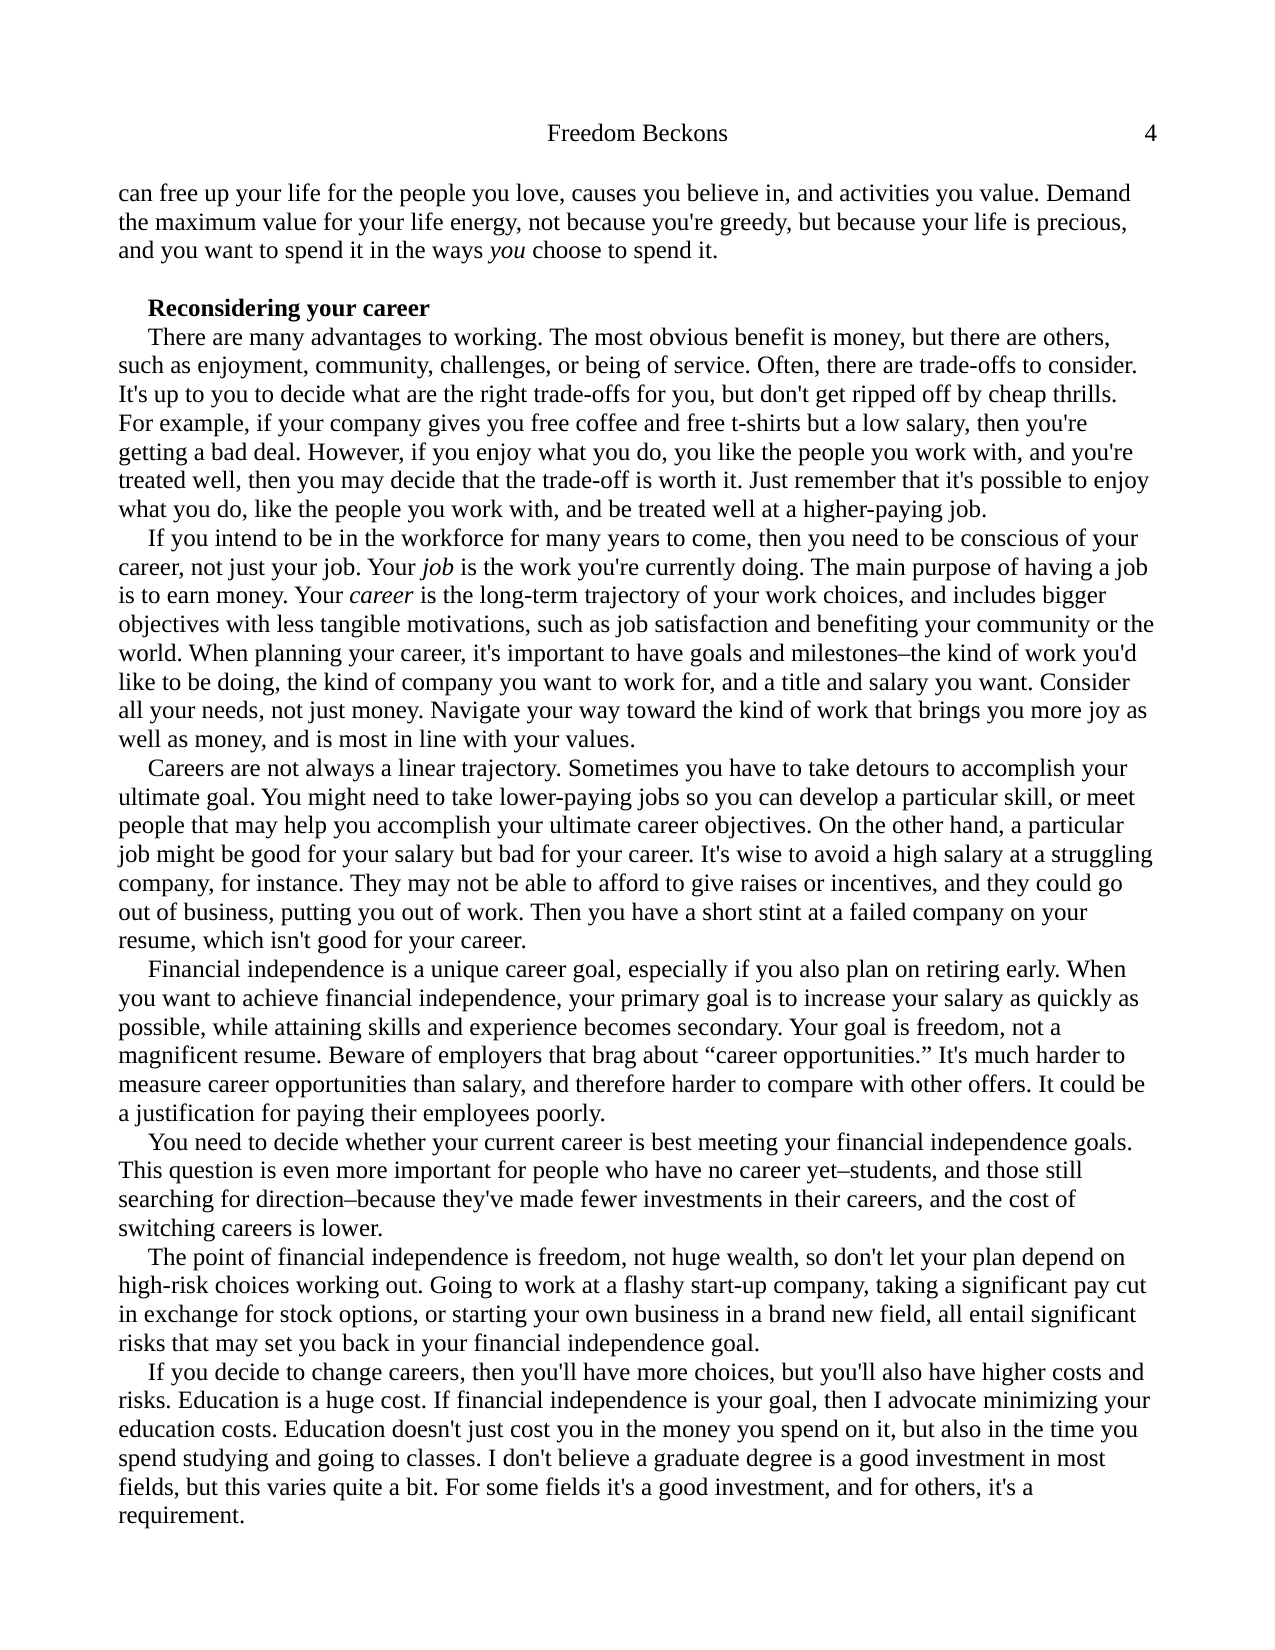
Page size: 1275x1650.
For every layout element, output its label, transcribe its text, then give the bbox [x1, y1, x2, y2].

text Reconsidering your career [118, 293, 1157, 322]
text You need to decide whether your current career is best meeting your financial independence goals. This question is even more important for people who have no career yet–students, and those still searching for direction–because they've made fewer investments in their careers, and the cost of switching careers is lower. [118, 1127, 1157, 1242]
text Financial independence is a unique career goal, especially if you also plan on retiring early. When you want to achieve financial independence, your primary goal is to increase your salary as quickly as possible, while attaining skills and experience becomes secondary. Your goal is freedom, not a magnificent resume. Beware of employers that brag about “career opportunities.” It's much harder to measure career opportunities than salary, and therefore harder to compare with other offers. It could be a justification for paying their employees poorly. [118, 954, 1157, 1127]
text There are many advantages to working. The most obvious benefit is money, but there are others, such as enjoyment, community, challenges, or being of service. Often, there are trade-offs to consider. It's up to you to decide what are the right trade-offs for you, but don't get ripped off by cheap thrills. For example, if your company gives you free coffee and free t-shirts but a low salary, then you're getting a bad deal. However, if you enjoy what you do, you like the people you work with, and you're treated well, then you may decide that the trade-off is worth it. Just remember that it's possible to enjoy what you do, like the people you work with, and be treated well at a higher-paying job. [118, 322, 1157, 523]
text can free up your life for the people you love, causes you believe in, and activities you value. Demand the maximum value for your life energy, not because you're greedy, but because your life is precious, and you want to spend it in the ways you choose to spend it. [118, 178, 1157, 264]
text Careers are not always a linear trajectory. Sometimes you have to take detours to accomplish your ultimate goal. You might need to take lower-paying jobs so you can develop a particular skill, or meet people that may help you accomplish your ultimate career objectives. On the other hand, a particular job might be good for your salary but bad for your career. It's wise to avoid a high salary at a struggling company, for instance. They may not be able to afford to give raises or incentives, and they could go out of business, putting you out of work. Then you have a short stint at a failed company on your resume, which isn't good for your career. [118, 753, 1157, 954]
text If you decide to change careers, then you'll have more choices, but you'll also have higher costs and risks. Education is a huge cost. If financial independence is your goal, then I advocate minimizing your education costs. Education doesn't just cost you in the money you spend on it, but also in the time you spend studying and going to classes. I don't believe a graduate degree is a good investment in most fields, but this varies quite a bit. For some fields it's a good investment, and for others, it's a requirement. [118, 1357, 1157, 1529]
text If you intend to be in the workforce for many years to come, then you need to be conscious of your career, not just your job. Your job is the work you're currently doing. The main purpose of having a job is to earn money. Your career is the long-term trajectory of your work choices, and includes bigger objectives with less tangible motivations, such as job satisfaction and benefiting your community or the world. When planning your career, it's important to have goals and milestones–the kind of work you'd like to be doing, the kind of company you want to work for, and a title and salary you want. Consider all your needs, not just money. Navigate your way toward the kind of work that brings you more joy as well as money, and is most in line with your values. [118, 523, 1157, 753]
text The point of financial independence is freedom, not huge wealth, so don't let your plan depend on high-risk choices working out. Going to work at a flashy start-up company, taking a significant pay cut in exchange for stock options, or starting your own business in a brand new field, all entail significant risks that may set you back in your financial independence goal. [118, 1242, 1157, 1357]
